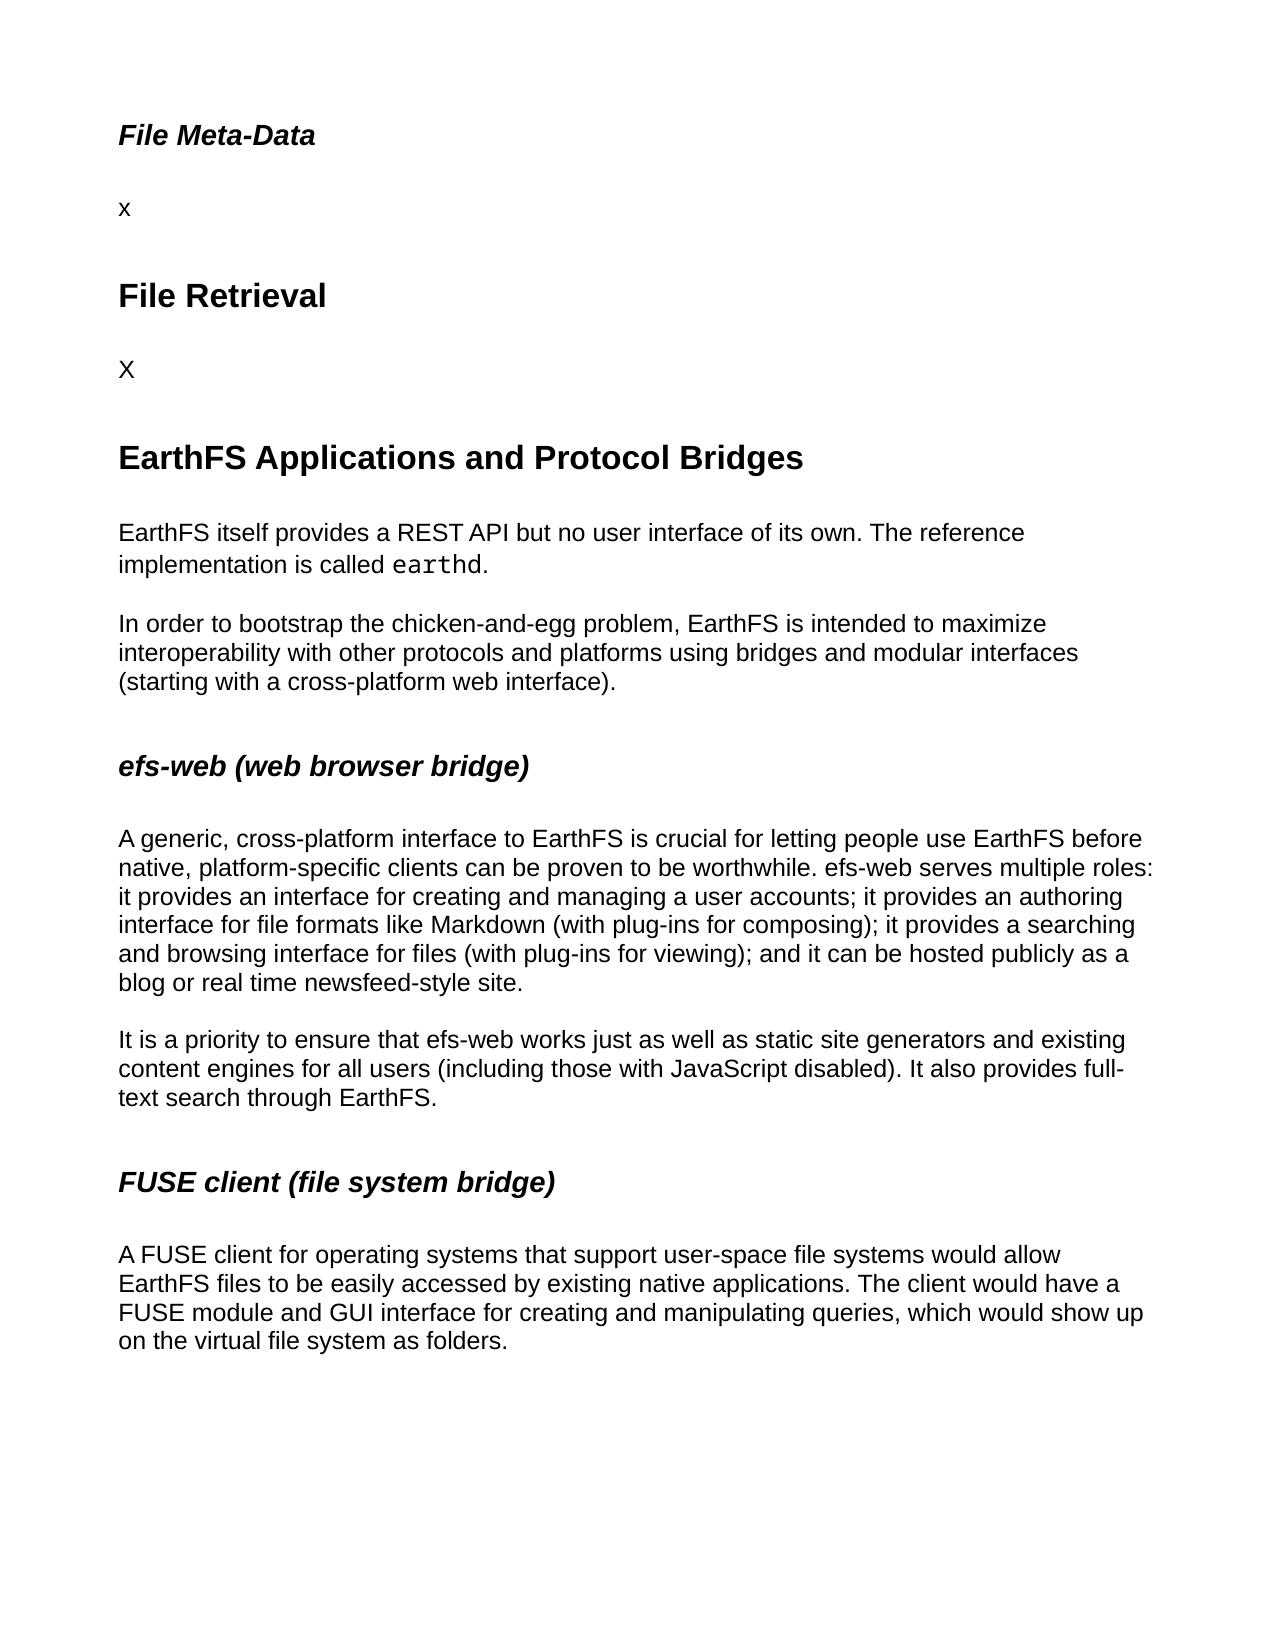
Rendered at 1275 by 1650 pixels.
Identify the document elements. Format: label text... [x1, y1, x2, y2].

text A generic, cross-platform interface to EarthFS is crucial for letting people use EarthFS before native, platform-specific clients can be proven to be worthwhile. efs-web serves multiple roles: it provides an interface for creating and managing a user accounts; it provides an authoring interface for file formats like Markdown (with plug-ins for composing); it provides a searching and browsing interface for files (with plug-ins for viewing); and it can be hosted publicly as a blog or real time newsfeed-style site. [118, 824, 1157, 997]
text EarthFS itself provides a REST API but no user interface of its own. The reference implementation is called earthd. [118, 518, 1157, 581]
text A FUSE client for operating systems that support user-space file systems would allow EarthFS files to be easily accessed by existing native applications. The client would have a FUSE module and GUI interface for creating and manipulating queries, which would show up on the virtual file system as folders. [118, 1240, 1157, 1355]
text x [118, 193, 1157, 222]
subtitle File Retrieval [118, 275, 1157, 314]
text X [118, 355, 1157, 384]
text It is a priority to ensure that efs-web works just as well as static site generators and existing content engines for all users (including those with JavaScript disabled). It also provides full-text search through EarthFS. [118, 1025, 1157, 1112]
subtitle efs-web (web browser bridge) [118, 749, 1157, 783]
text In order to bootstrap the chicken-and-egg problem, EarthFS is intended to maximize interoperability with other protocols and platforms using bridges and modular interfaces (starting with a cross-platform web interface). [118, 609, 1157, 696]
subtitle EarthFS Applications and Protocol Bridges [118, 438, 1157, 476]
subtitle File Meta-Data [118, 118, 1157, 152]
subtitle FUSE client (file system bridge) [118, 1165, 1157, 1199]
